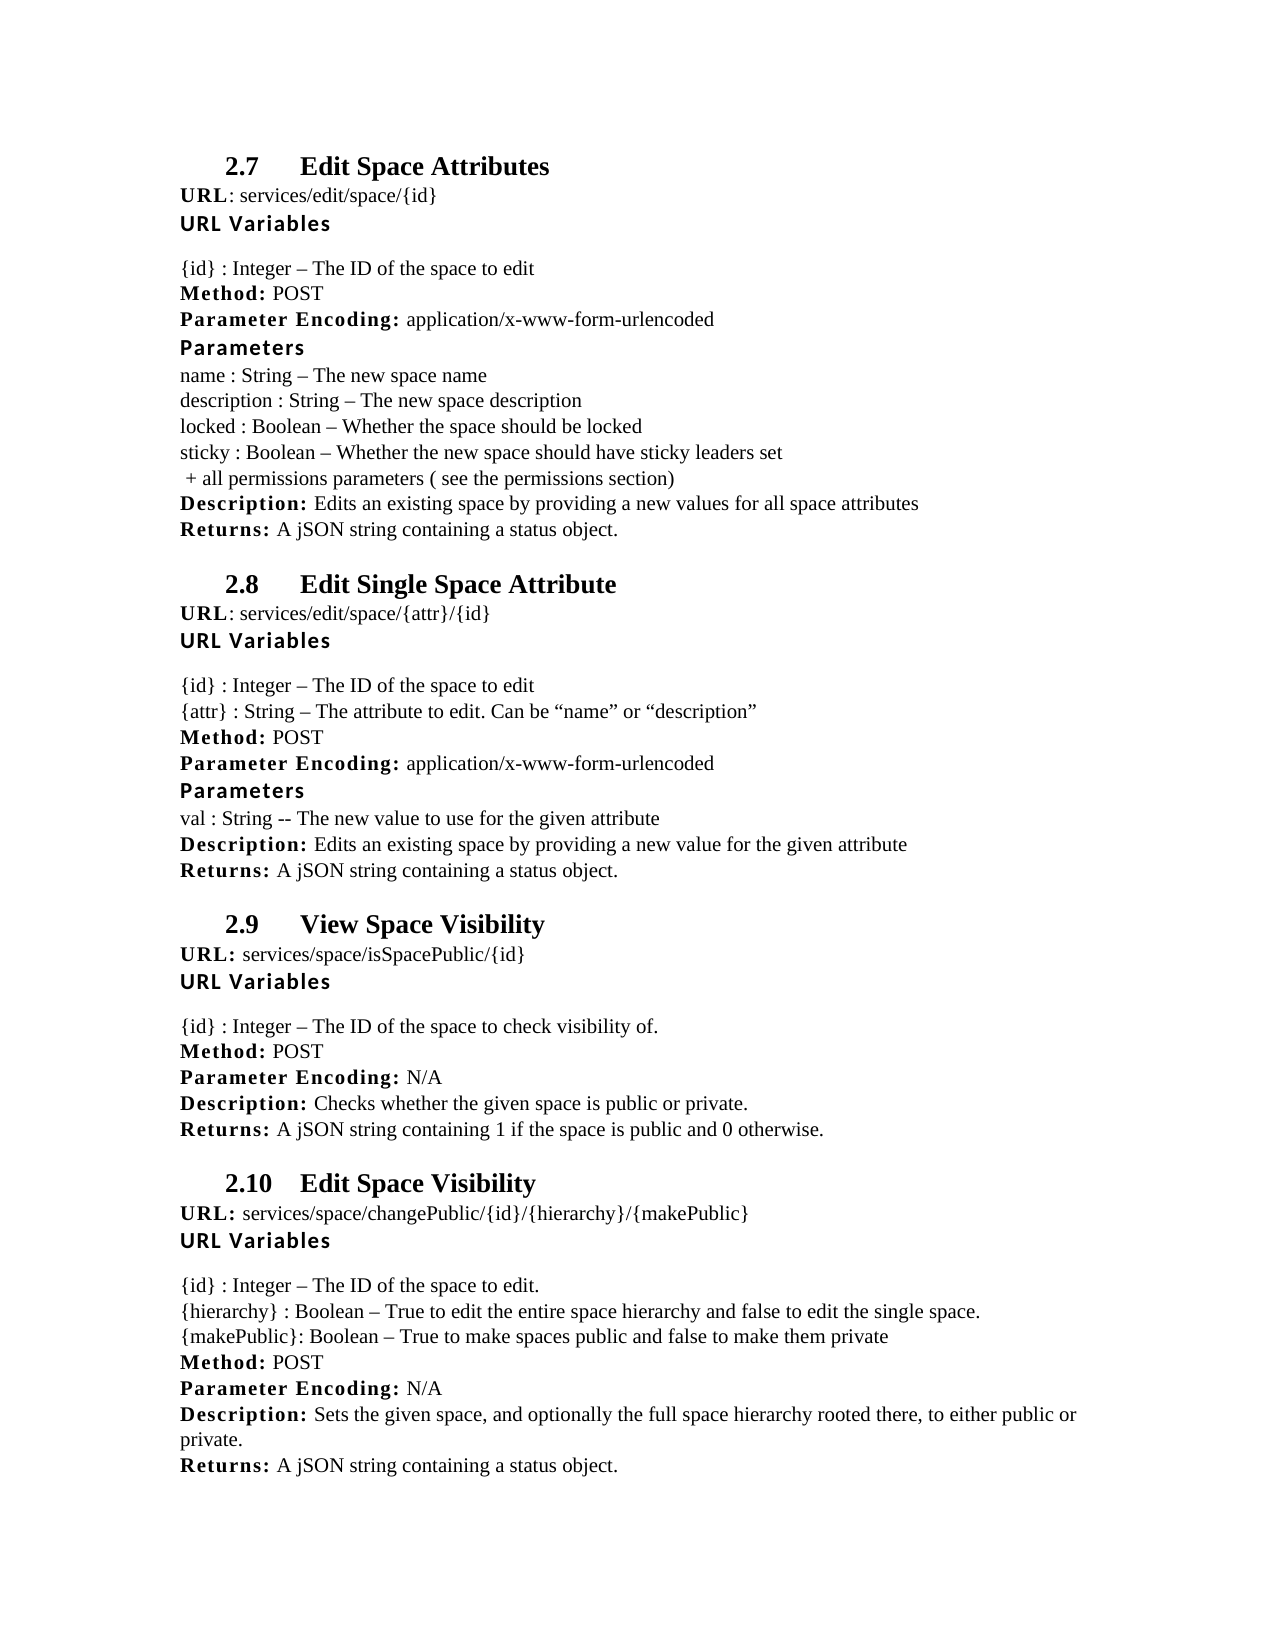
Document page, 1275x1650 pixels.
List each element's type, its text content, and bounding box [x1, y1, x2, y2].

text {attr} : String – The attribute to edit. Can be “name” or “description” [180, 699, 1125, 723]
subtitle Edit Space Visibility [225, 1167, 1125, 1198]
text Parameter Encoding: application/x-www-form-urlencoded [180, 750, 1125, 774]
text {id} : Integer – The ID of the space to edit. [180, 1273, 1125, 1297]
subtitle View Space Visibility [225, 908, 1125, 939]
subtitle Edit Single Space Attribute [225, 568, 1125, 599]
text {id} : Integer – The ID of the space to edit [180, 256, 1125, 279]
text sticky : Boolean – Whether the new space should have sticky leaders set [180, 440, 1125, 464]
text Description: Edits an existing space by providing a new value for the given attribute [180, 832, 1125, 856]
text {id} : Integer – The ID of the space to check visibility of. [180, 1014, 1125, 1038]
text name : String – The new space name [180, 363, 1125, 387]
text {id} : Integer – The ID of the space to edit [180, 673, 1125, 697]
text Returns: A jSON string containing a status object. [180, 517, 1125, 541]
text URL: services/edit/space/{id} [180, 183, 1125, 207]
subtitle URL Variables [180, 209, 1125, 237]
text + all permissions parameters ( see the permissions section) [180, 466, 1125, 489]
text Method: POST [180, 725, 1125, 749]
text Parameter Encoding: application/x-www-form-urlencoded [180, 307, 1125, 331]
text Parameter Encoding: N/A [180, 1376, 1125, 1400]
text Method: POST [180, 1039, 1125, 1063]
text URL: services/space/isSpacePublic/{id} [180, 941, 1125, 966]
text Parameter Encoding: N/A [180, 1065, 1125, 1089]
subtitle URL Variables [180, 967, 1125, 995]
text Description: Sets the given space, and optionally the full space hierarchy rooted there, to either public or private. [180, 1402, 1125, 1451]
text Description: Edits an existing space by providing a new values for all space attributes [180, 491, 1125, 515]
text val : String -- The new value to use for the given attribute [180, 806, 1125, 830]
text {makePublic}: Boolean – True to make spaces public and false to make them private [180, 1324, 1125, 1348]
text URL: services/space/changePublic/{id}/{hierarchy}/{makePublic} [180, 1201, 1125, 1225]
subtitle Parameters [180, 333, 1125, 361]
subtitle Parameters [180, 776, 1125, 804]
text Returns: A jSON string containing a status object. [180, 857, 1125, 882]
text locked : Boolean – Whether the space should be locked [180, 414, 1125, 438]
text Returns: A jSON string containing a status object. [180, 1453, 1125, 1477]
text URL: services/edit/space/{attr}/{id} [180, 601, 1125, 625]
text Returns: A jSON string containing 1 if the space is public and 0 otherwise. [180, 1117, 1125, 1141]
text Method: POST [180, 1350, 1125, 1374]
subtitle Edit Space Attributes [225, 150, 1125, 181]
text {hierarchy} : Boolean – True to edit the entire space hierarchy and false to edit the single space. [180, 1299, 1125, 1323]
text Method: POST [180, 281, 1125, 305]
subtitle URL Variables [180, 627, 1125, 655]
subtitle URL Variables [180, 1226, 1125, 1254]
text Description: Checks whether the given space is public or private. [180, 1091, 1125, 1115]
text description : String – The new space description [180, 388, 1125, 412]
